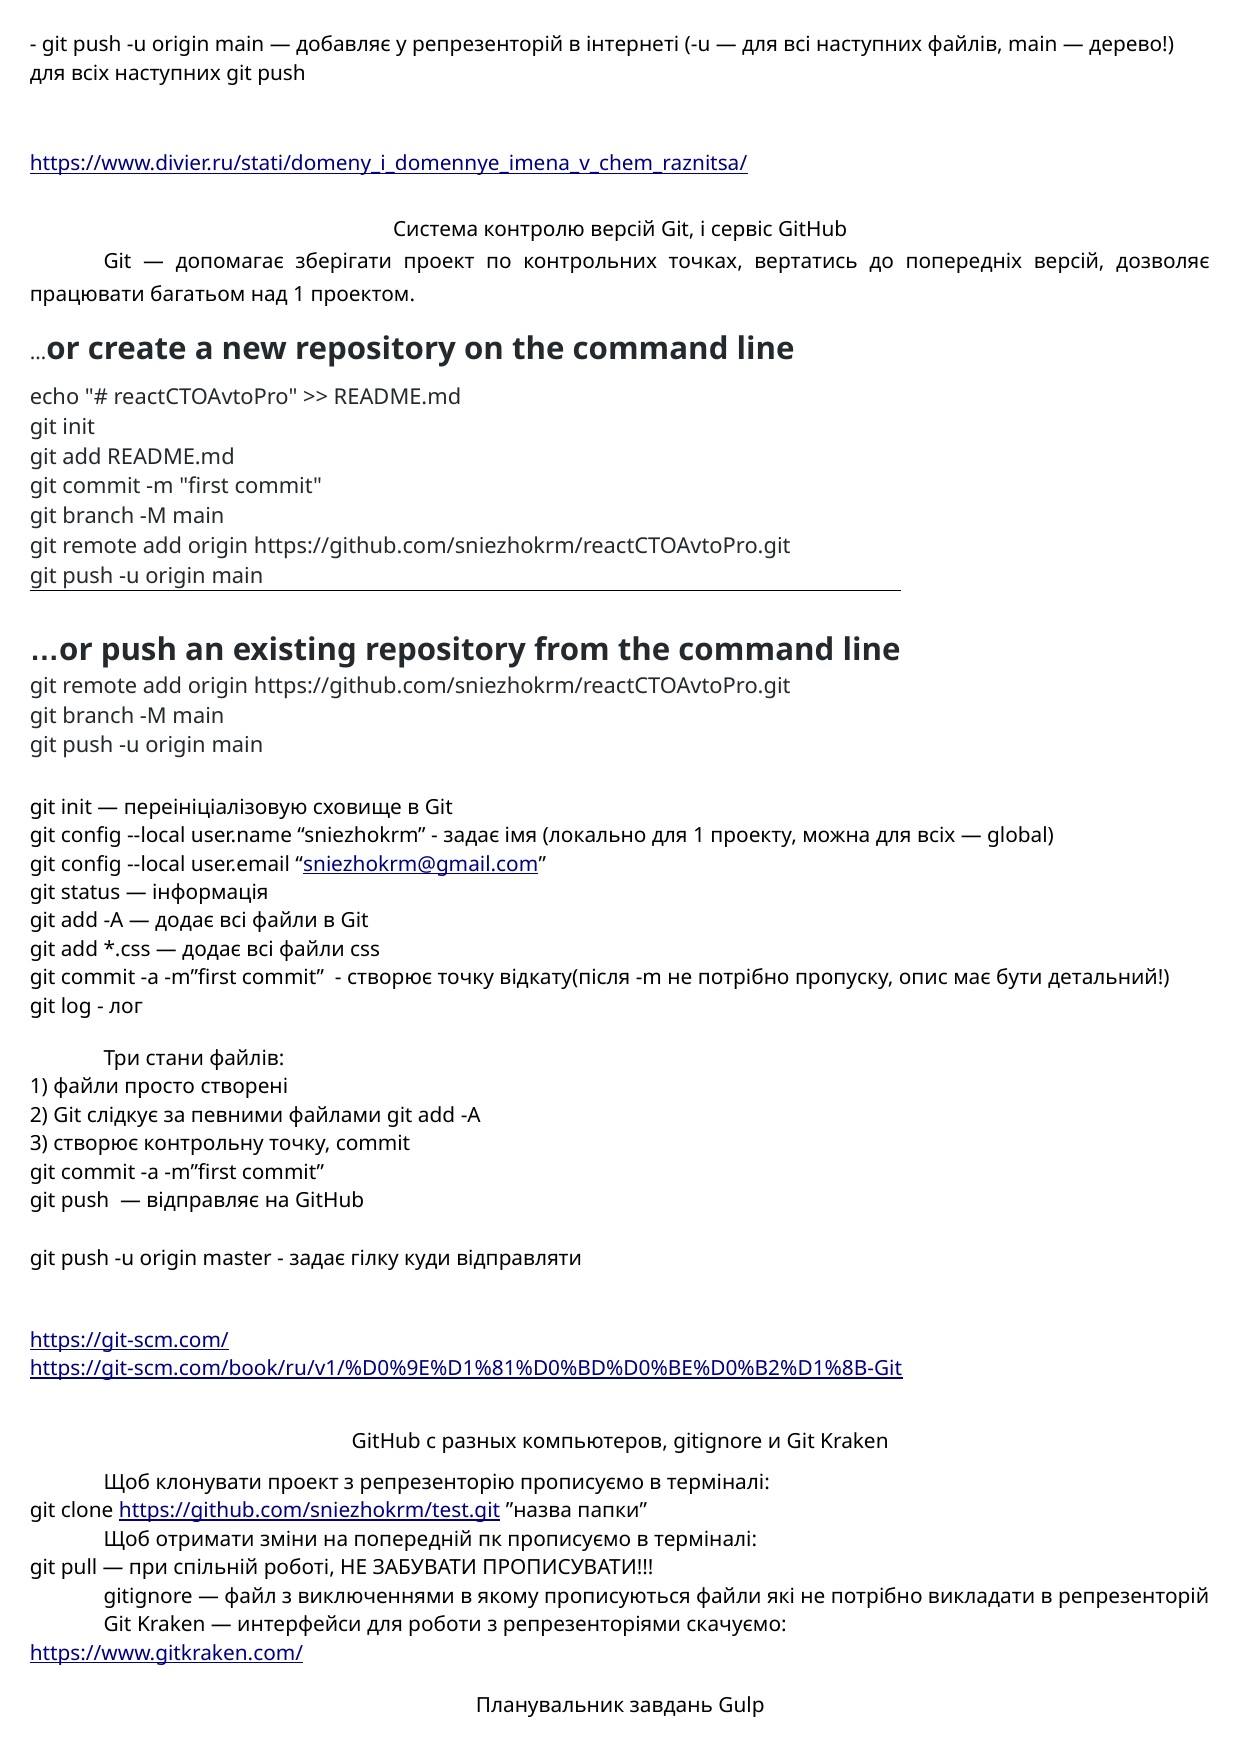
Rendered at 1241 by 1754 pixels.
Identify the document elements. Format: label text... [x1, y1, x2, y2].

text echo "# reactCTOAvtoPro" >> README.md [29, 381, 1211, 411]
text https://www.gitkraken.com/ [29, 1638, 1211, 1666]
text git push -u origin main [29, 560, 1211, 590]
text Щоб отримати зміни на попередній пк прописуємо в терміналі: [29, 1524, 1211, 1552]
text git remote add origin https://github.com/sniezhokrm/reactCTOAvtoPro.git [29, 530, 1211, 560]
text https://git-scm.com/ [29, 1325, 1211, 1353]
text https://www.divier.ru/stati/domeny_i_domennye_imena_v_chem_raznitsa/ [29, 148, 1211, 177]
text git status — інформація [29, 877, 1211, 906]
text Git Kraken — интерфейси для роботи з репрезенторіями скачуємо: [29, 1609, 1211, 1638]
text git add -A — додає всі файли в Git [29, 906, 1211, 934]
text Система контролю версій Git, і сервіс GitHub [29, 214, 1211, 242]
text git init [29, 411, 1211, 441]
text https://git-scm.com/book/ru/v1/%D0%9E%D1%81%D0%BD%D0%BE%D0%B2%D1%8B-Git [29, 1353, 1211, 1382]
subtitle …or create a new repository on the command line [29, 326, 1211, 369]
text git init — переініціалізовую сховище в Git [29, 792, 1211, 820]
text git push -u origin main [29, 729, 1211, 759]
text Щоб клонувати проект з репрезенторію прописуємо в терміналі: [29, 1467, 1211, 1495]
text git config --local user.email “sniezhokrm@gmail.com” [29, 849, 1211, 877]
text git add README.md [29, 441, 1211, 471]
text git config --local user.name “sniezhokrm” - задає імя (локально для 1 проекту, можна для всіх — global) [29, 820, 1211, 849]
text git commit -a -m”first commit” [29, 1157, 1211, 1185]
text git log - лог [29, 991, 1211, 1019]
text Git — допомагає зберігати проект по контрольних точках, вертатись до попередніх версій, дозволяє працювати багатьом над 1 проектом. [29, 246, 1211, 307]
text git commit -a -m”first commit” - створює точку відкату(після -m не потрібно пропуску, опис має бути детальний!) [29, 962, 1211, 991]
text Планувальник завдань Gulp [29, 1690, 1211, 1718]
text git remote add origin https://github.com/sniezhokrm/reactCTOAvtoPro.git [29, 670, 1211, 700]
subtitle GitHub с разных компьютеров, gitignore и Git Kraken [29, 1426, 1211, 1454]
text git push — відправляє на GitHub [29, 1185, 1211, 1214]
text git branch -M main [29, 700, 1211, 729]
subtitle …or push an existing repository from the command line [29, 590, 1211, 670]
text git branch -M main [29, 500, 1211, 530]
text 2) Git слідкує за певними файлами git add -A [29, 1100, 1211, 1128]
text git clone https://github.com/sniezhokrm/test.git ”назва папки” [29, 1495, 1211, 1524]
text git commit -m "first commit" [29, 471, 1211, 500]
text git add *.css — додає всі файли css [29, 934, 1211, 962]
text gitignore — файл з виключеннями в якому прописуються файли які не потрібно викладати в репрезенторій [29, 1581, 1211, 1609]
text 1) файли просто створені [29, 1071, 1211, 1100]
text - git push -u origin main — добавляє у репрезенторій в інтернеті (-u — для всі наступних файлів, main — дерево!) для всіх наступних git push [29, 29, 1211, 86]
text git push -u origin master - задає гілку куди відправляти [29, 1243, 1211, 1272]
text Три стани файлів: [29, 1043, 1211, 1071]
text git pull — при спільній роботі, НЕ ЗАБУВАТИ ПРОПИСУВАТИ!!! [29, 1552, 1211, 1581]
text 3) створює контрольну точку, commit [29, 1128, 1211, 1157]
